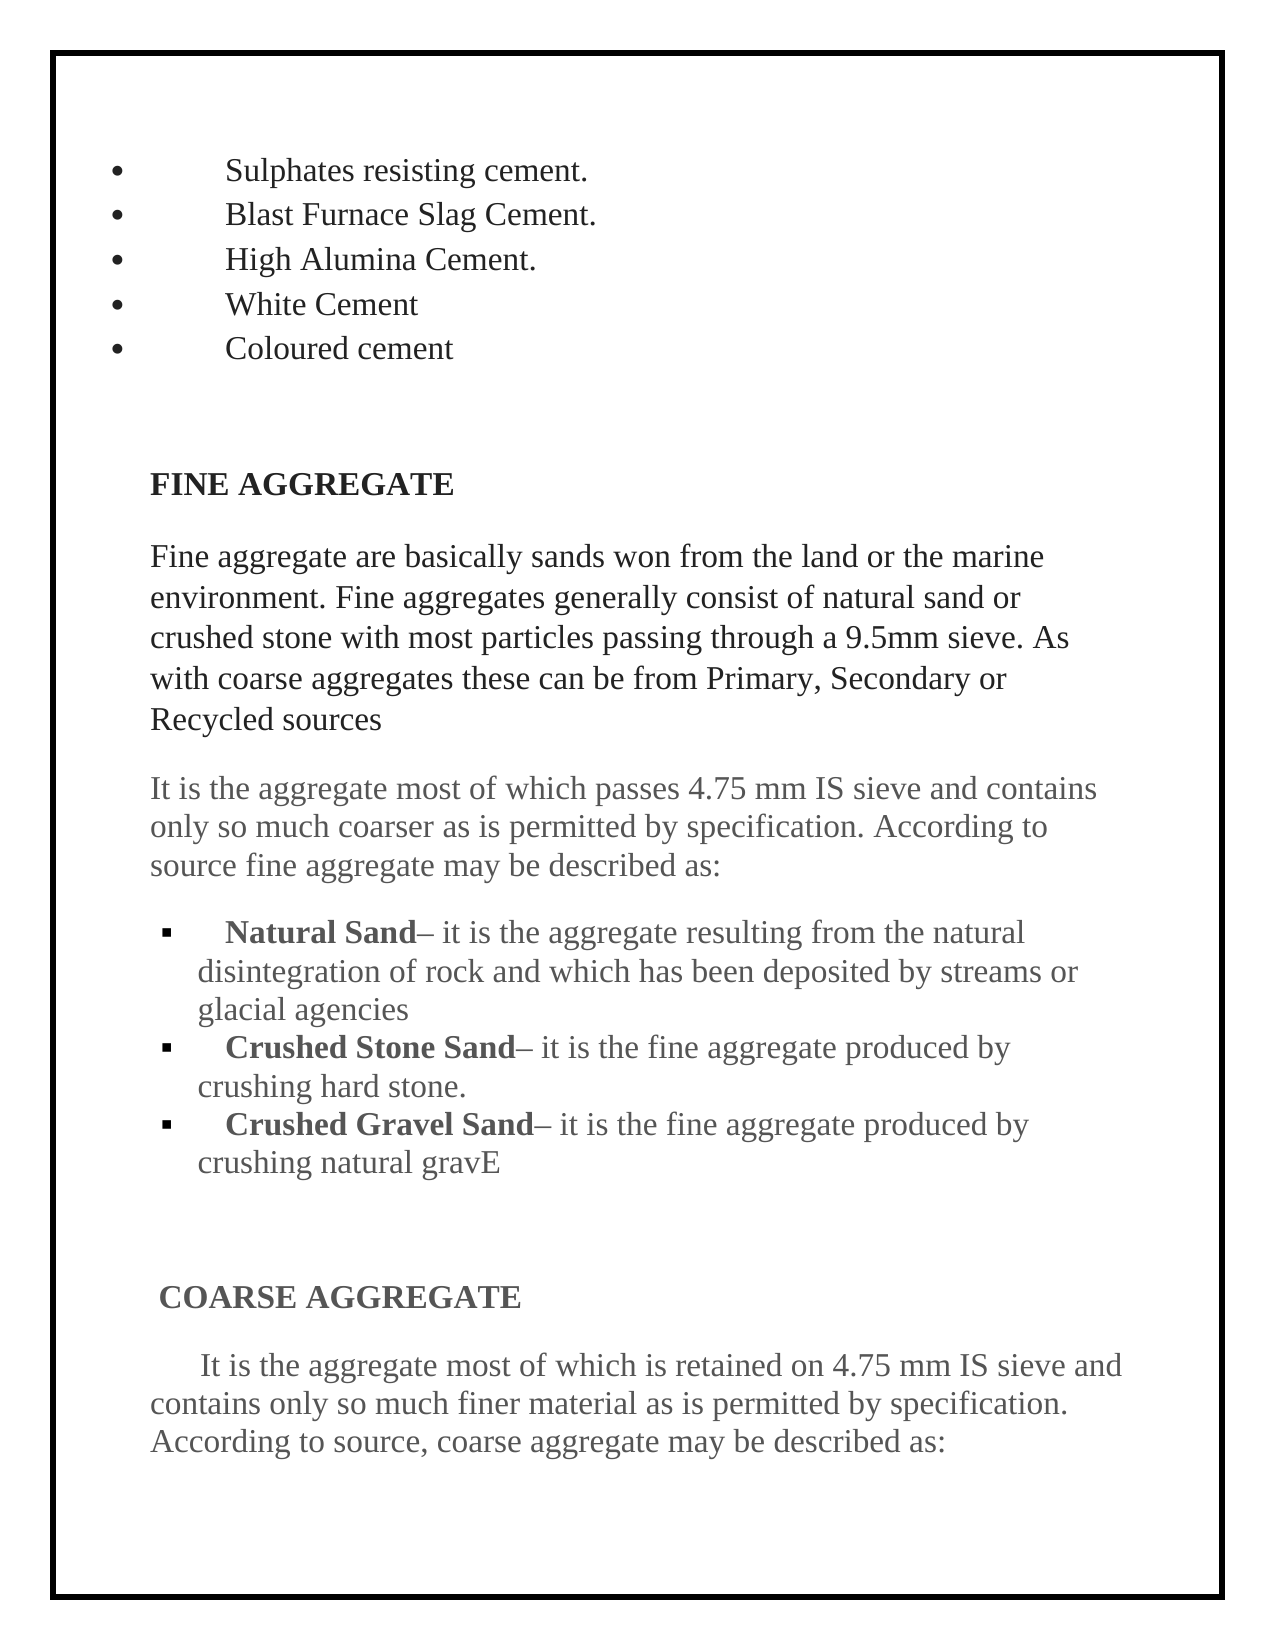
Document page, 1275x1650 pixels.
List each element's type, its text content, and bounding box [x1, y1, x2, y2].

list Sulphates resisting cement. [112, 150, 1125, 188]
list Crushed Stone Sand– it is the fine aggregate produced by crushing hard stone. [160, 1027, 1125, 1104]
list Natural Sand– it is the aggregate resulting from the natural disintegration of rock and which has been deposited by streams or glacial agencies [160, 912, 1125, 1027]
list Crushed Gravel Sand– it is the fine aggregate produced by crushing natural gravE [160, 1104, 1125, 1181]
list Coloured cement [112, 328, 1125, 367]
text COARSE AGGREGATE [150, 1277, 1125, 1316]
subtitle It is the aggregate most of which is retained on 4.75 mm IS sieve and contains only so much finer material as is permitted by specification. According to source, coarse aggregate may be described as: [150, 1345, 1125, 1460]
list High Alumina Cement. [112, 239, 1125, 277]
text It is the aggregate most of which passes 4.75 mm IS sieve and contains only so much coarser as is permitted by specification. According to source fine aggregate may be described as: [150, 768, 1125, 883]
list White Cement [112, 284, 1125, 322]
list Blast Furnace Slag Cement. [112, 194, 1125, 233]
text FINE AGGREGATE [150, 462, 1125, 503]
text Fine aggregate are basically sands won from the land or the marine environment. Fine aggregates generally consist of natural sand or crushed stone with most particles passing through a 9.5mm sieve. As with coarse aggregates these can be from Primary, Secondary or Recycled sources [150, 534, 1125, 737]
